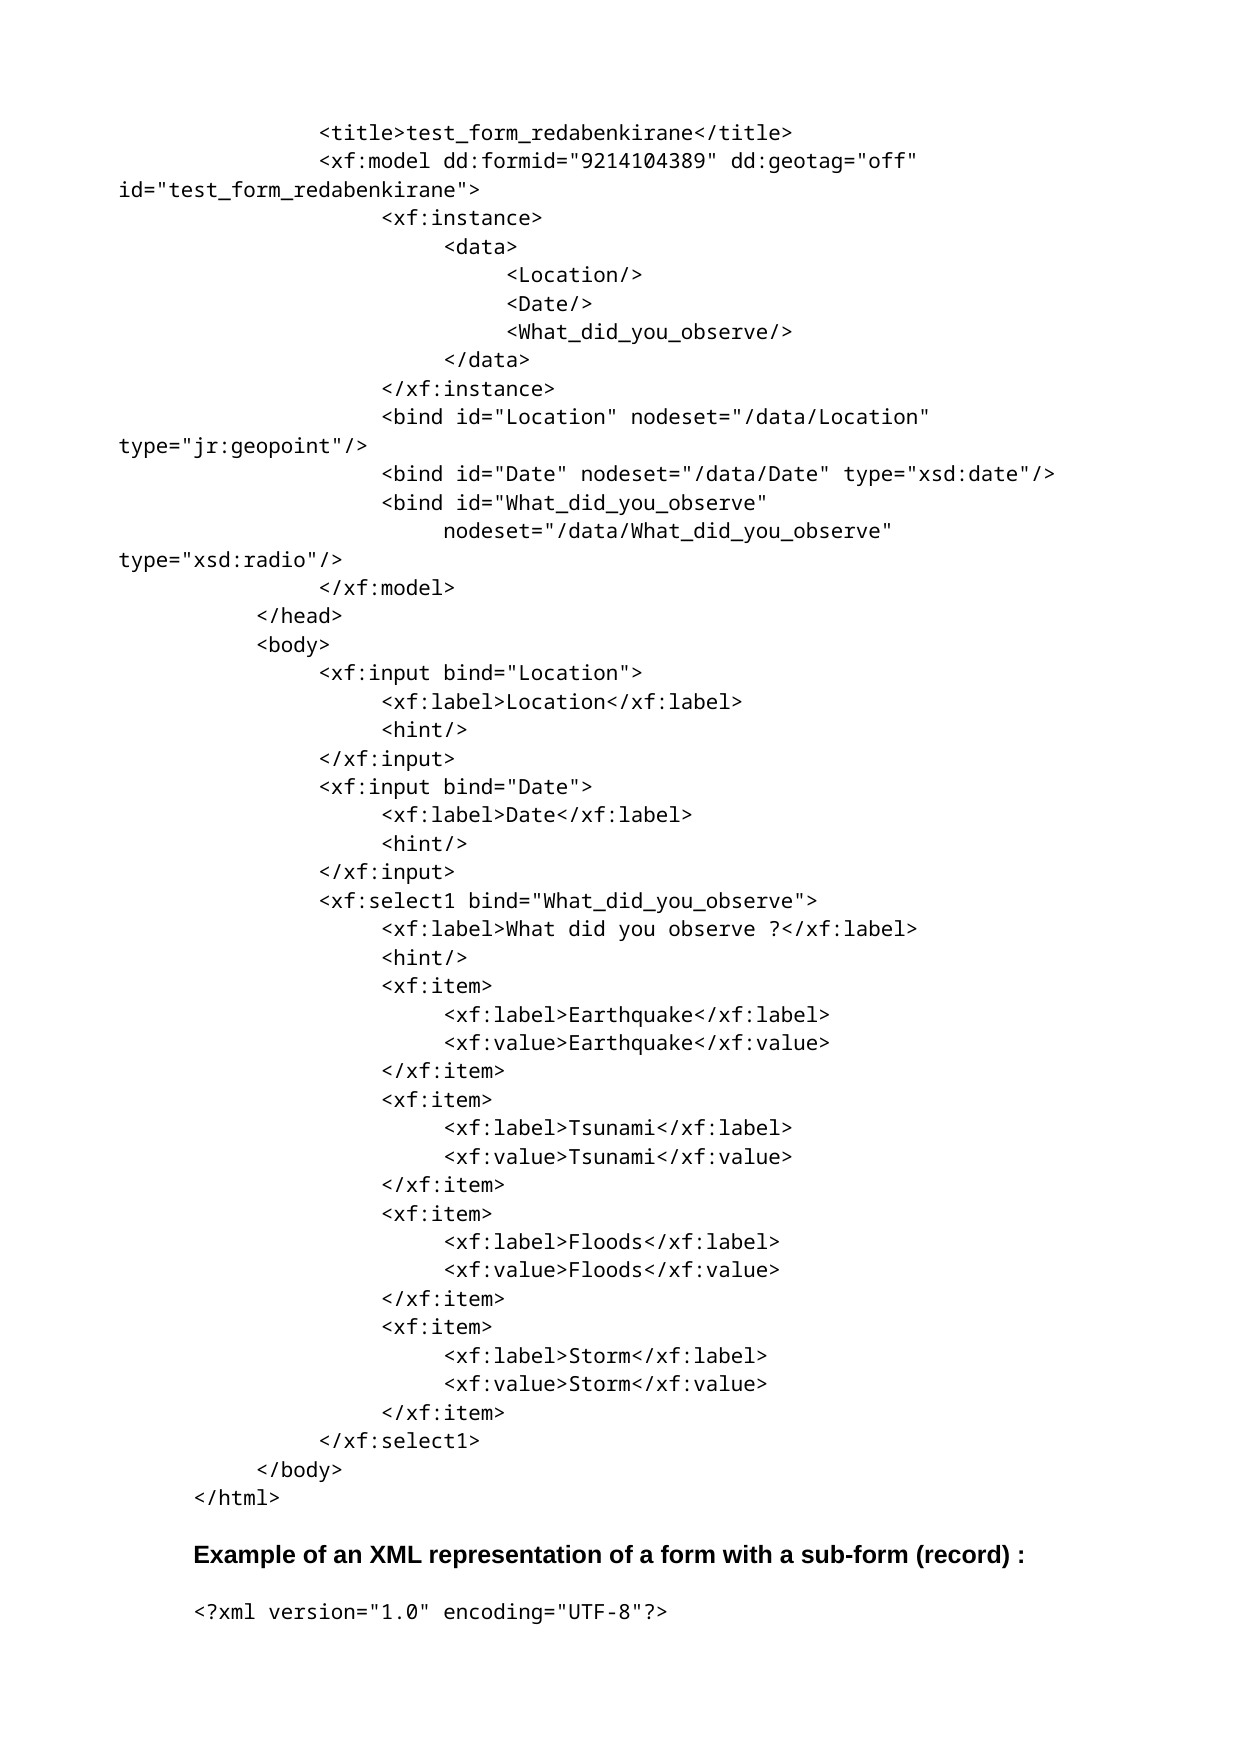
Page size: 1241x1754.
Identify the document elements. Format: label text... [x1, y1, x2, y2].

text <xf:value>Storm</xf:value> [118, 1369, 1122, 1398]
text </xf:item> [118, 1170, 1122, 1199]
text </body> [118, 1455, 1122, 1483]
text <xf:value>Tsunami</xf:value> [118, 1142, 1122, 1170]
text </head> [118, 602, 1122, 630]
text <hint/> [118, 943, 1122, 971]
text <xf:label>Earthquake</xf:label> [118, 1000, 1122, 1028]
text nodeset="/data/What_did_you_observe" type="xsd:radio"/> [118, 516, 1122, 573]
text Example of an XML representation of a form with a sub-form (record) : [118, 1540, 1122, 1569]
text <xf:item> [118, 1199, 1122, 1227]
text <xf:model dd:formid="9214104389" dd:geotag="off" id="test_form_redabenkirane"> [118, 147, 1122, 203]
text <xf:label>Floods</xf:label> [118, 1227, 1122, 1256]
text </xf:select1> [118, 1426, 1122, 1455]
text <body> [118, 630, 1122, 658]
text </html> [118, 1483, 1122, 1512]
text </xf:input> [118, 744, 1122, 772]
text <Date/> [118, 289, 1122, 317]
text <data> [118, 232, 1122, 260]
text <xf:label>Location</xf:label> [118, 687, 1122, 715]
text <xf:input bind="Location"> [118, 658, 1122, 687]
text <xf:value>Floods</xf:value> [118, 1256, 1122, 1284]
text </xf:item> [118, 1284, 1122, 1312]
text <xf:label>Storm</xf:label> [118, 1341, 1122, 1369]
text <?xml version="1.0" encoding="UTF-8"?> [118, 1597, 1122, 1626]
text <title>test_form_redabenkirane</title> [118, 118, 1122, 147]
text <xf:instance> [118, 203, 1122, 232]
text </xf:input> [118, 857, 1122, 886]
text <xf:label>Date</xf:label> [118, 801, 1122, 829]
text <bind id="What_did_you_observe" [118, 488, 1122, 516]
text <xf:value>Earthquake</xf:value> [118, 1028, 1122, 1057]
text </xf:item> [118, 1057, 1122, 1085]
text <Location/> [118, 260, 1122, 289]
text <What_did_you_observe/> [118, 317, 1122, 346]
text </xf:instance> [118, 374, 1122, 402]
text </xf:item> [118, 1398, 1122, 1426]
text <xf:item> [118, 971, 1122, 1000]
text <bind id="Date" nodeset="/data/Date" type="xsd:date"/> [118, 459, 1122, 488]
text <xf:label>Tsunami</xf:label> [118, 1113, 1122, 1142]
text <xf:input bind="Date"> [118, 772, 1122, 801]
text <xf:item> [118, 1085, 1122, 1113]
text <xf:label>What did you observe ?</xf:label> [118, 914, 1122, 943]
text </data> [118, 346, 1122, 374]
text <xf:select1 bind="What_did_you_observe"> [118, 886, 1122, 914]
text </xf:model> [118, 573, 1122, 602]
text <hint/> [118, 829, 1122, 857]
text <bind id="Location" nodeset="/data/Location" type="jr:geopoint"/> [118, 402, 1122, 459]
text <xf:item> [118, 1312, 1122, 1341]
text <hint/> [118, 715, 1122, 744]
